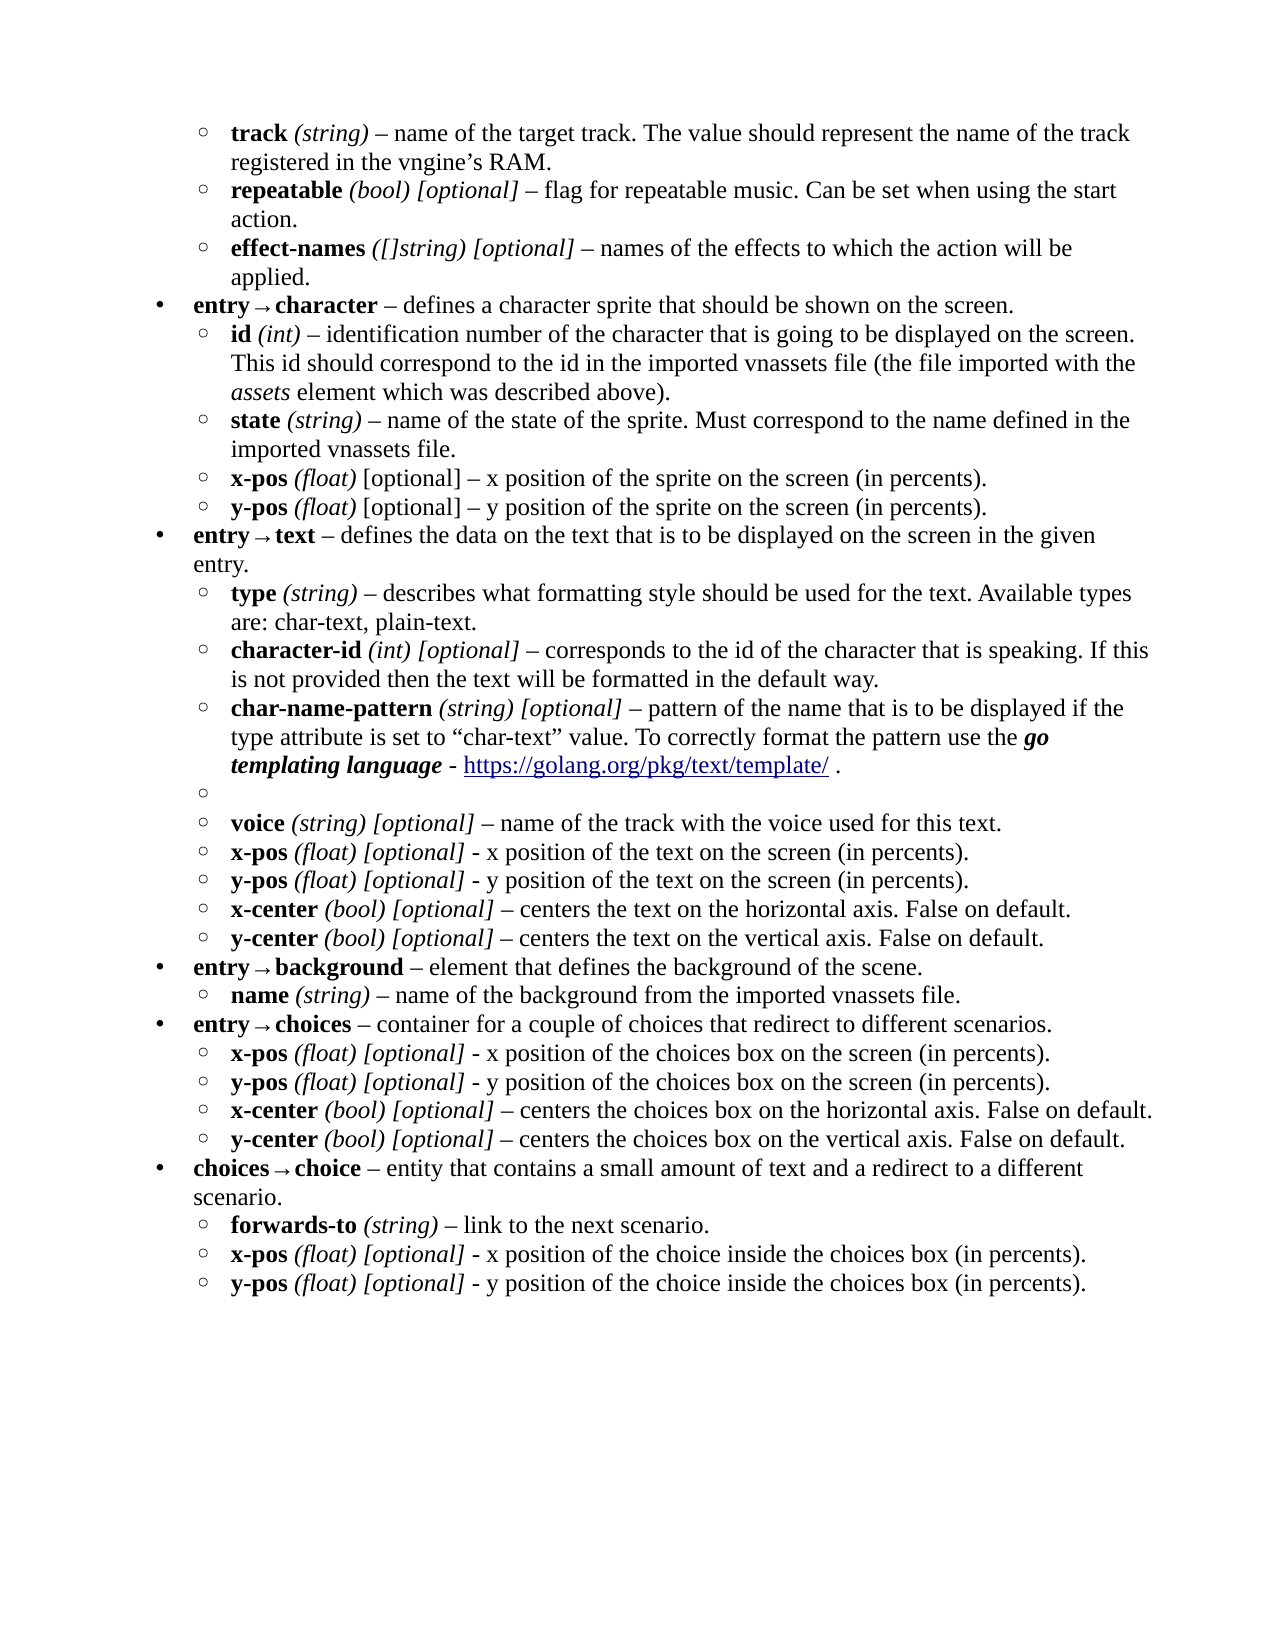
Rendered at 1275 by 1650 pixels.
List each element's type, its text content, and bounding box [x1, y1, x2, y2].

list y-pos (float) [optional] - y position of the choices box on the screen (in percents). [193, 1067, 1157, 1096]
list x-pos (float) [optional] - x position of the text on the screen (in percents). [193, 837, 1157, 866]
list repeatable (bool) [optional] – flag for repeatable music. Can be set when using the start action. [193, 176, 1157, 233]
list effect-names ([]string) [optional] – names of the effects to which the action will be applied. [193, 233, 1157, 291]
list entry→choices – container for a couple of choices that redirect to different scenarios. [156, 1009, 1157, 1038]
list x-center (bool) [optional] – centers the text on the horizontal axis. False on default. [193, 894, 1157, 923]
list choices→choice – entity that contains a small amount of text and a redirect to a different scenario. [156, 1153, 1157, 1211]
list forwards-to (string) – link to the next scenario. [193, 1211, 1157, 1239]
list type (string) – describes what formatting style should be used for the text. Available types are: char-text, plain-text. [193, 578, 1157, 636]
list state (string) – name of the state of the sprite. Must correspond to the name defined in the imported vnassets file. [193, 406, 1157, 463]
list character-id (int) [optional] – corresponds to the id of the character that is speaking. If this is not provided then the text will be formatted in the default way. [193, 636, 1157, 693]
list entry→background – element that defines the background of the scene. [156, 952, 1157, 981]
list x-pos (float) [optional] - x position of the choices box on the screen (in percents). [193, 1038, 1157, 1067]
list y-pos (float) [optional] - y position of the choice inside the choices box (in percents). [193, 1268, 1157, 1297]
list name (string) – name of the background from the imported vnassets file. [193, 981, 1157, 1009]
list char-name-pattern (string) [optional] – pattern of the name that is to be displayed if the type attribute is set to “char-text” value. To correctly format the pattern use the go templating language - https://golang.org/pkg/text/template/ . [193, 693, 1157, 779]
list x-center (bool) [optional] – centers the choices box on the horizontal axis. False on default. [193, 1096, 1157, 1124]
list y-pos (float) [optional] – y position of the sprite on the screen (in percents). [193, 492, 1157, 521]
list entry→character – defines a character sprite that should be shown on the screen. [156, 291, 1157, 319]
list y-center (bool) [optional] – centers the choices box on the vertical axis. False on default. [193, 1124, 1157, 1153]
list y-pos (float) [optional] - y position of the text on the screen (in percents). [193, 866, 1157, 894]
list voice (string) [optional] – name of the track with the voice used for this text. [193, 808, 1157, 837]
list x-pos (float) [optional] – x position of the sprite on the screen (in percents). [193, 463, 1157, 492]
list y-center (bool) [optional] – centers the text on the vertical axis. False on default. [193, 923, 1157, 952]
list entry→text – defines the data on the text that is to be displayed on the screen in the given entry. [156, 521, 1157, 578]
list x-pos (float) [optional] - x position of the choice inside the choices box (in percents). [193, 1239, 1157, 1268]
list id (int) – identification number of the character that is going to be displayed on the screen. This id should correspond to the id in the imported vnassets file (the file imported with the assets element which was described above). [193, 319, 1157, 406]
list track (string) – name of the target track. The value should represent the name of the track registered in the vngine’s RAM. [193, 118, 1157, 176]
